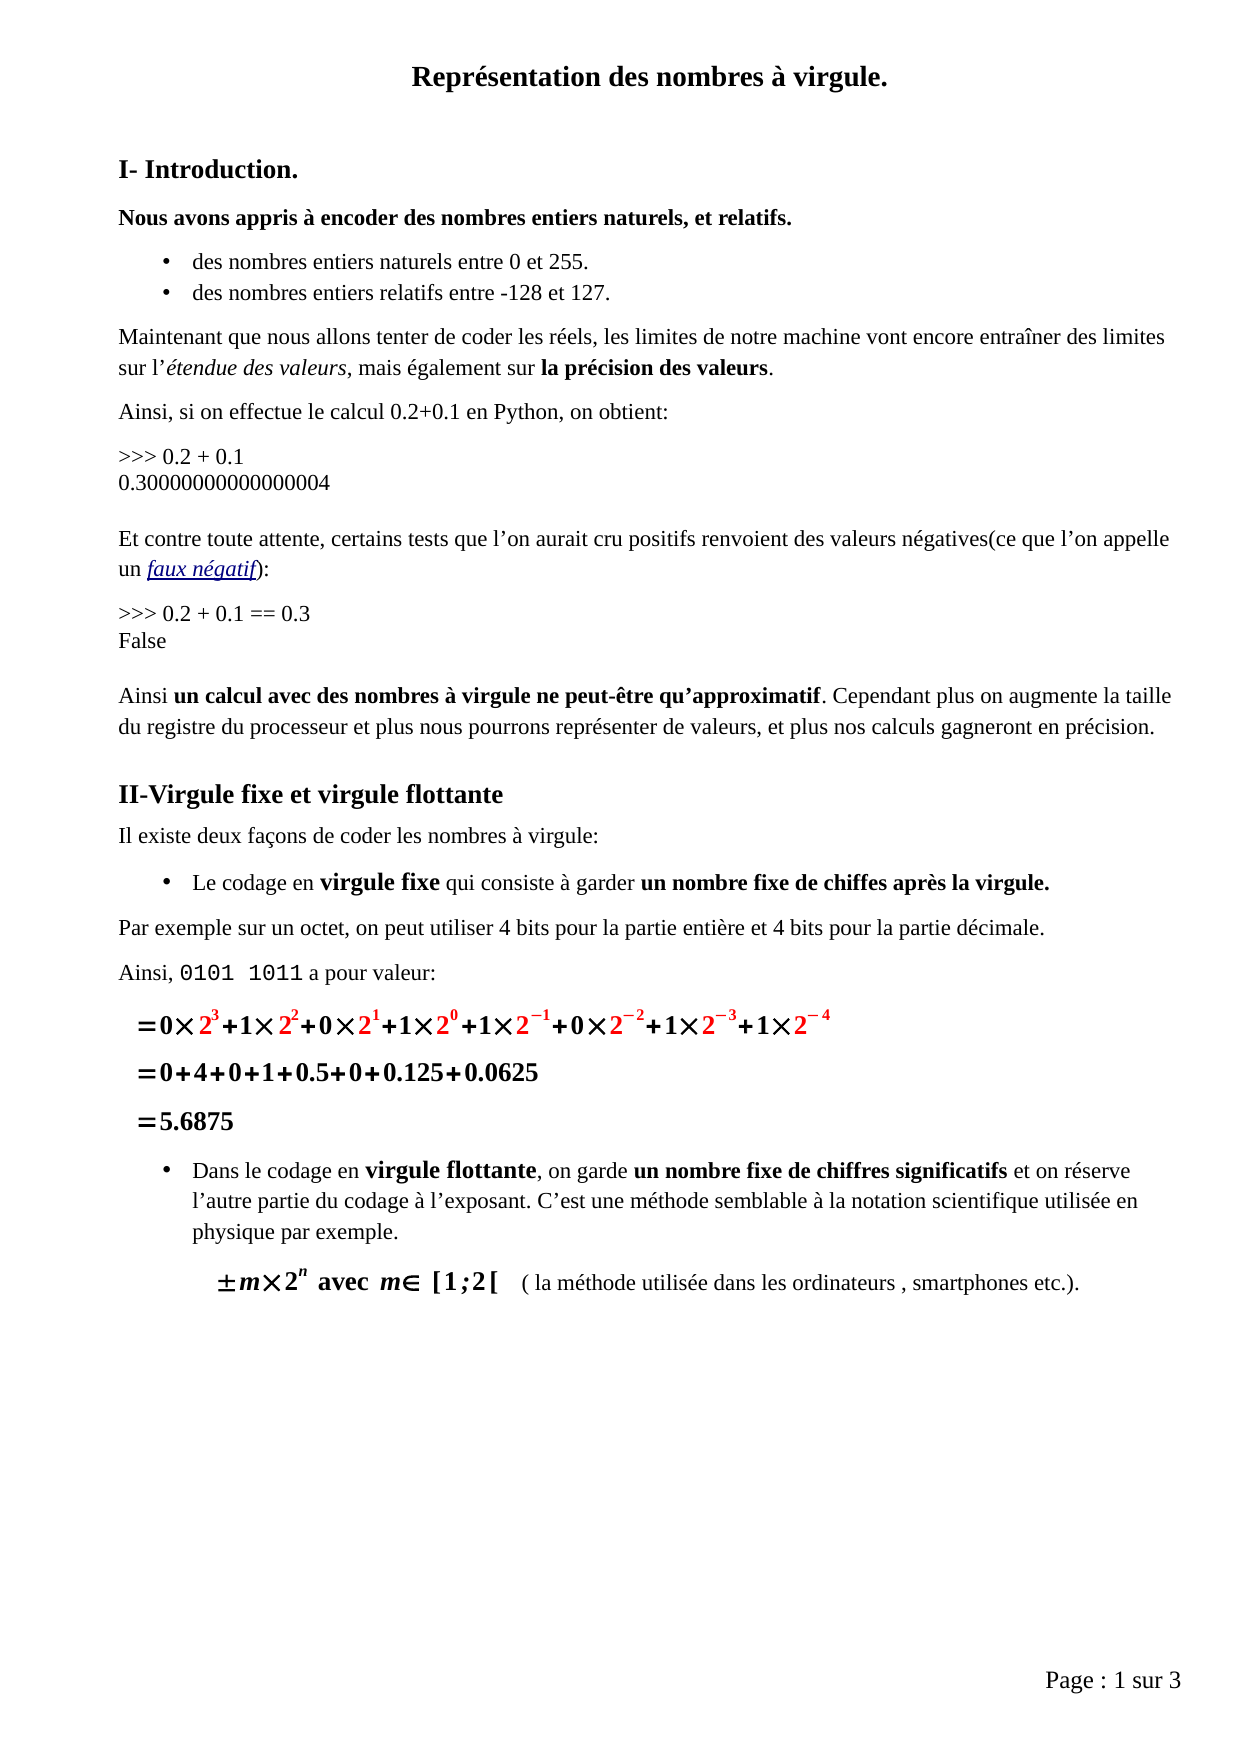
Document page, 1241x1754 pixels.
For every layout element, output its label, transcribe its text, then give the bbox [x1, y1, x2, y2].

text >>> 0.2 + 0.1 [118, 443, 1181, 469]
list des nombres entiers naturels entre 0 et 255. [162, 248, 1181, 275]
text Par exemple sur un octet, on peut utiliser 4 bits pour la partie entière et 4 bits pour la partie décimale. [118, 914, 1181, 941]
text Ainsi, si on effectue le calcul 0.2+0.1 en Python, on obtient: [118, 398, 1181, 425]
text >>> 0.2 + 0.1 == 0.3 [118, 600, 1181, 627]
list des nombres entiers relatifs entre -128 et 127. [162, 278, 1181, 305]
text Ainsi, 0101 1011 a pour valeur: [118, 959, 1181, 987]
list ( la méthode utilisée dans les ordinateurs , smartphones etc.). [162, 1263, 1181, 1296]
text Et contre toute attente, certains tests que l’on aurait cru positifs renvoient des valeurs négatives(ce que l’on appelle un faux négatif): [118, 525, 1181, 582]
list Dans le codage en virgule flottante, on garde un nombre fixe de chiffres significatifs et on réserve l’autre partie du codage à l’exposant. C’est une méthode semblable à la notation scientifique utilisée en physique par exemple. [162, 1155, 1181, 1244]
text I- Introduction. [118, 153, 1181, 184]
text False [118, 627, 1181, 653]
text Nous avons appris à encoder des nombres entiers naturels, et relatifs. [118, 203, 1181, 230]
text Ainsi un calcul avec des nombres à virgule ne peut-être qu’approximatif. Cependant plus on augmente la taille du registre du processeur et plus nous pourrons représenter de valeurs, et plus nos calculs gagneront en précision. [118, 682, 1181, 739]
text Maintenant que nous allons tenter de coder les réels, les limites de notre machine vont encore entraîner des limites sur l’étendue des valeurs, mais également sur la précision des valeurs. [118, 323, 1181, 380]
subtitle II-Virgule fixe et virgule flottante [118, 778, 1181, 809]
text 0.30000000000000004 [118, 469, 1181, 496]
text Il existe deux façons de coder les nombres à virgule: [118, 822, 1181, 848]
list Le codage en virgule fixe qui consiste à garder un nombre fixe de chiffes après la virgule. [162, 867, 1181, 896]
